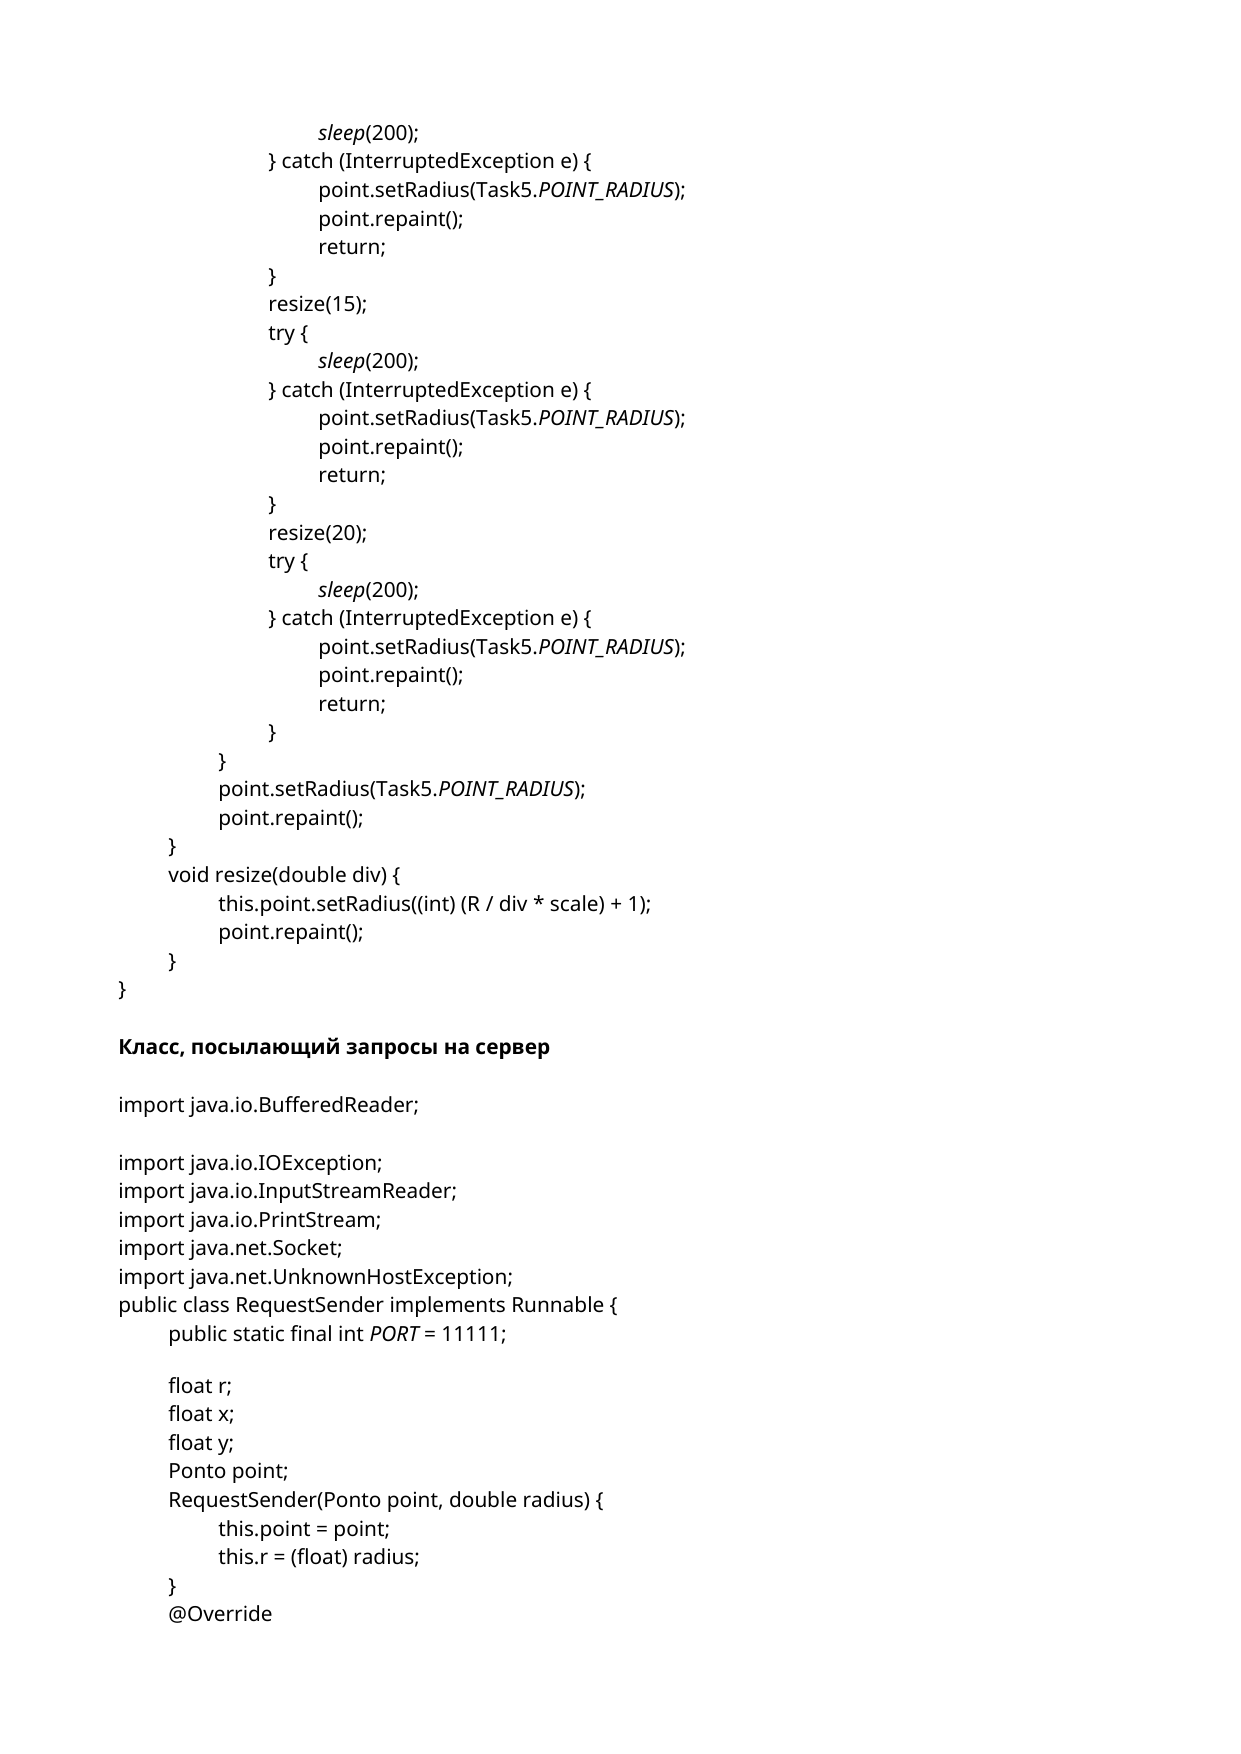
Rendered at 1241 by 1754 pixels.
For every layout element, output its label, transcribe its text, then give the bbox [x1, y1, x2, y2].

text point.repaint(); [118, 432, 1122, 461]
text point.repaint(); [118, 917, 1122, 946]
text return; [118, 689, 1122, 717]
text return; [118, 232, 1122, 261]
text point.setRadius(Task5.POINT_RADIUS); [118, 175, 1122, 204]
text float y; [118, 1428, 1122, 1457]
text } [118, 489, 1122, 518]
text Ponto point; [118, 1457, 1122, 1485]
text import java.io.IOException; [118, 1148, 1122, 1177]
text } [118, 946, 1122, 974]
text } catch (InterruptedException e) { [118, 147, 1122, 175]
text import java.net.Socket; [118, 1233, 1122, 1262]
text sleep(200); [118, 575, 1122, 603]
text } catch (InterruptedException e) { [118, 603, 1122, 632]
text import java.io.BufferedReader; [118, 1090, 1122, 1119]
text float x; [118, 1399, 1122, 1428]
text point.setRadius(Task5.POINT_RADIUS); [118, 774, 1122, 803]
text resize(20); [118, 518, 1122, 546]
text @Override [118, 1599, 1122, 1628]
text } [118, 746, 1122, 774]
text } [118, 974, 1122, 1003]
text RequestSender(Ponto point, double radius) { [118, 1485, 1122, 1514]
text return; [118, 461, 1122, 489]
text this.r = (float) radius; [118, 1542, 1122, 1571]
text try { [118, 546, 1122, 575]
text void resize(double div) { [118, 860, 1122, 889]
text this.point.setRadius((int) (R / div * scale) + 1); [118, 889, 1122, 917]
text } [118, 1571, 1122, 1599]
text } catch (InterruptedException e) { [118, 375, 1122, 403]
text point.setRadius(Task5.POINT_RADIUS); [118, 403, 1122, 432]
text try { [118, 318, 1122, 346]
text } [118, 717, 1122, 746]
text this.point = point; [118, 1514, 1122, 1542]
text resize(15); [118, 289, 1122, 318]
text point.repaint(); [118, 660, 1122, 689]
text } [118, 261, 1122, 289]
text point.repaint(); [118, 803, 1122, 832]
text Класс, посылающий запросы на сервер [118, 1032, 1122, 1061]
text point.setRadius(Task5.POINT_RADIUS); [118, 632, 1122, 660]
text float r; [118, 1371, 1122, 1399]
text sleep(200); [118, 346, 1122, 375]
text } [118, 832, 1122, 860]
text sleep(200); [118, 118, 1122, 147]
text import java.io.PrintStream; [118, 1205, 1122, 1233]
text public class RequestSender implements Runnable { [118, 1290, 1122, 1319]
text import java.net.UnknownHostException; [118, 1262, 1122, 1290]
text public static final int PORT = 11111; [118, 1319, 1122, 1347]
text point.repaint(); [118, 204, 1122, 232]
text import java.io.InputStreamReader; [118, 1177, 1122, 1205]
